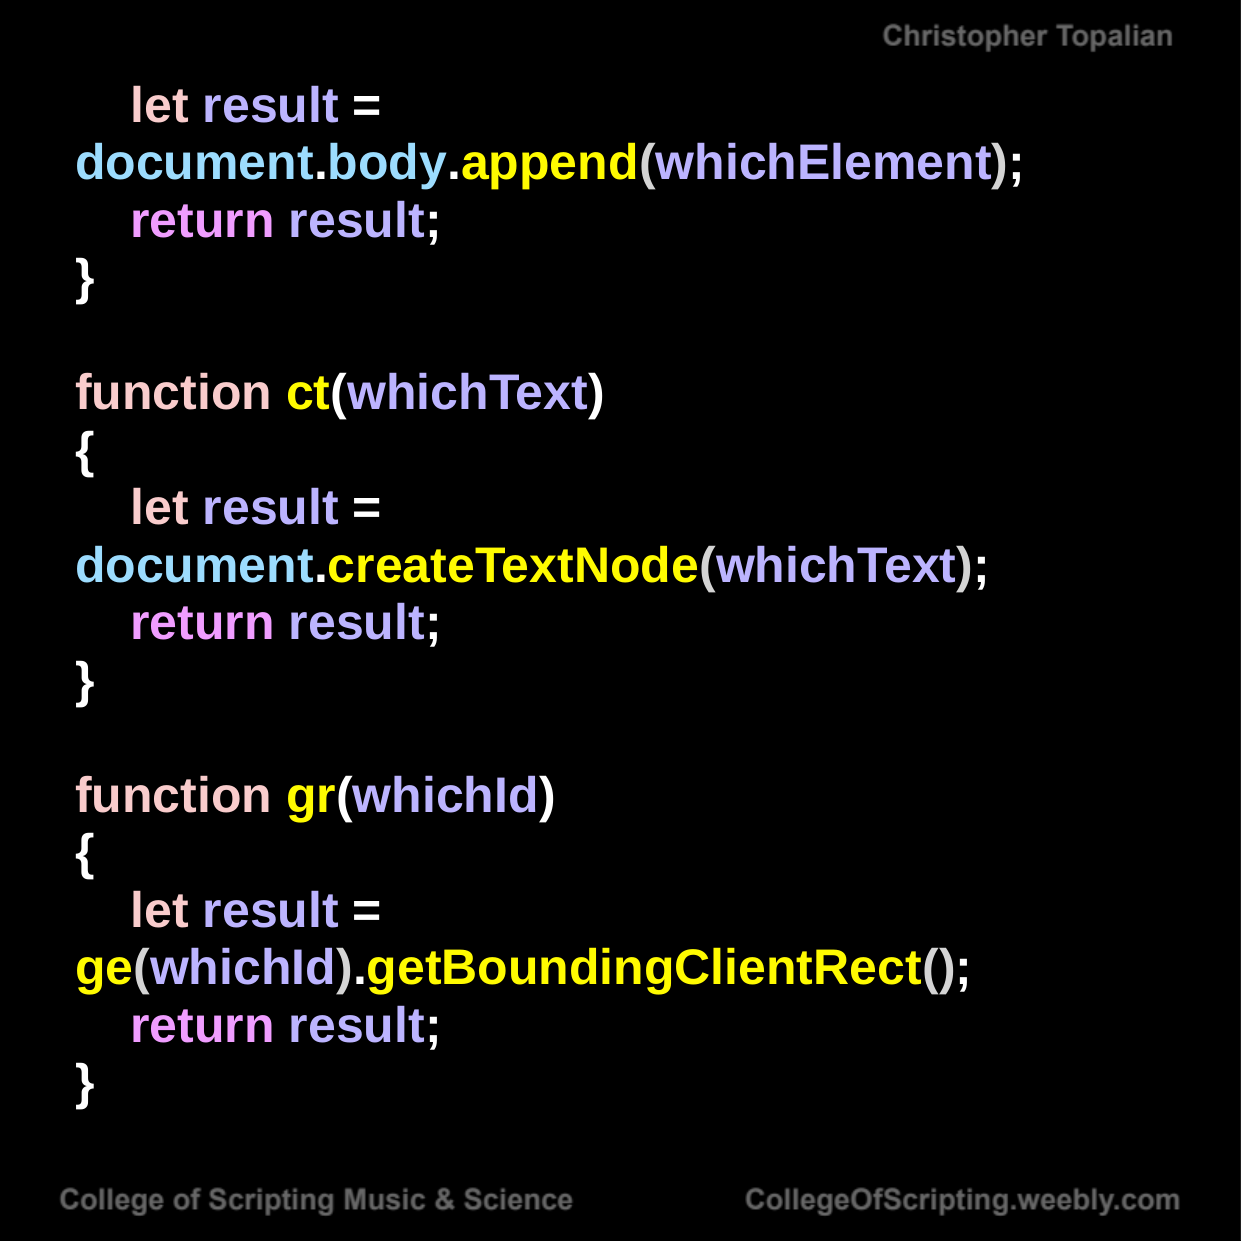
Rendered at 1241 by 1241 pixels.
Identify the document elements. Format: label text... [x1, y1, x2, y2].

text function ct(whichText) [75, 362, 1166, 420]
text } [75, 650, 1166, 707]
text return result; [75, 592, 1166, 650]
text { [75, 420, 1166, 477]
text } [75, 1052, 1166, 1110]
text function gr(whichId) [75, 765, 1166, 822]
text let result = ge(whichId).getBoundingClientRect(); [75, 880, 1166, 995]
text let result = document.createTextNode(whichText); [75, 477, 1166, 592]
text } [75, 247, 1166, 305]
text return result; [75, 995, 1166, 1052]
text let result = document.body.append(whichElement); [75, 75, 1166, 190]
text { [75, 822, 1166, 880]
text return result; [75, 190, 1166, 247]
